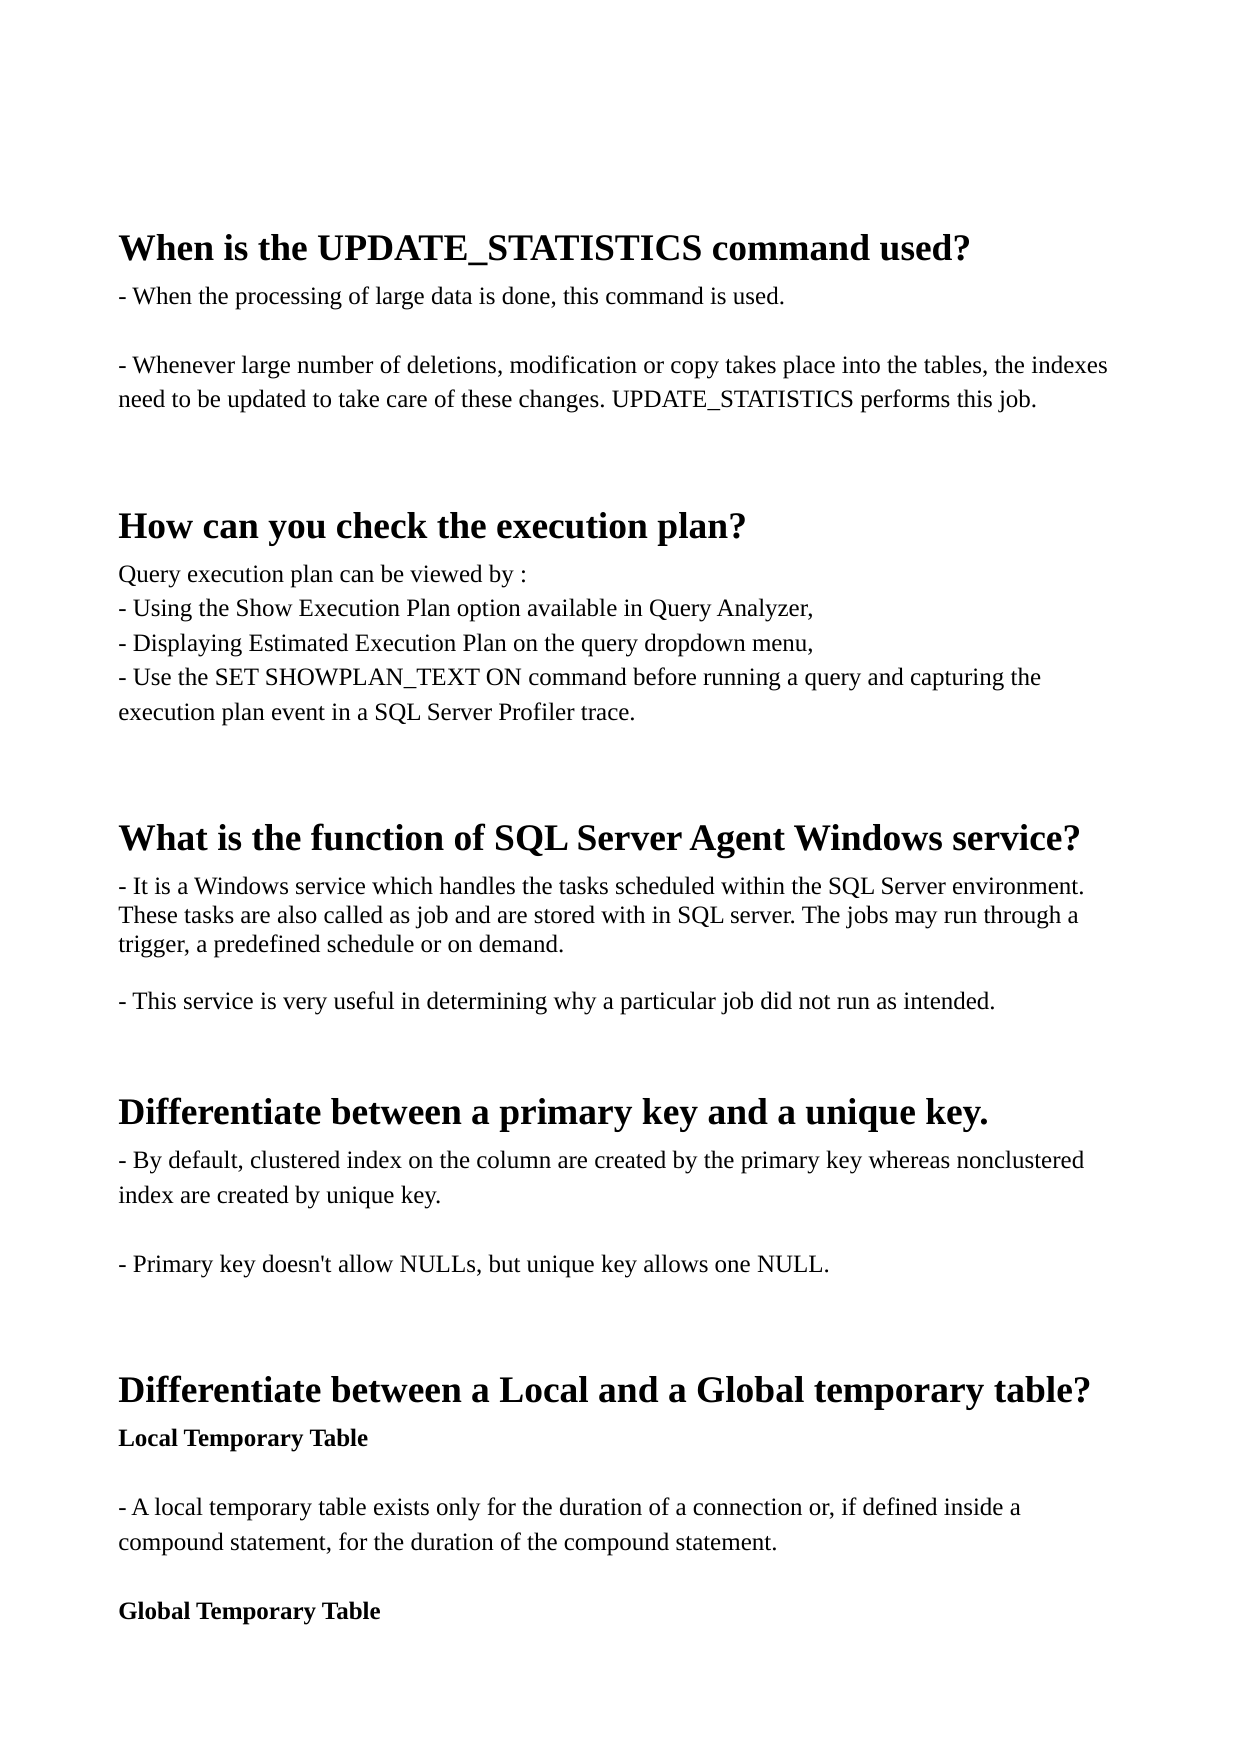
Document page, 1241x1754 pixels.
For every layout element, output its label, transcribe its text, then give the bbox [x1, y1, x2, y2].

text - By default, clustered index on the column are created by the primary key whereas nonclustered index are created by unique key. - Primary key doesn't allow NULLs, but unique key allows one NULL. [118, 1145, 1122, 1278]
subtitle Differentiate between a primary key and a unique key. [118, 1090, 1122, 1133]
subtitle When is the UPDATE_STATISTICS command used? [118, 225, 1122, 268]
text Query execution plan can be viewed by : - Using the Show Execution Plan option available in Query Analyzer, - Displaying Estimated Execution Plan on the query dropdown menu, - Use the SET SHOWPLAN_TEXT ON command before running a query and capturing the execution plan event in a SQL Server Profiler trace. [118, 559, 1122, 726]
text Local Temporary Table - A local temporary table exists only for the duration of a connection or, if defined inside a compound statement, for the duration of the compound statement. Global Temporary Table [118, 1423, 1122, 1624]
subtitle Differentiate between a Local and a Global temporary table? [118, 1368, 1122, 1411]
table_header What is the function of SQL Server Agent Windows service? - It is a Windows service which handles the tasks scheduled within the SQL Server environment. These tasks are also called as job and are stored with in SQL server. The jobs may run through a trigger, a predefined schedule or on demand. - This service is very useful in determining why a particular job did not run as intended. [118, 795, 1122, 1015]
subtitle How can you check the execution plan? [118, 503, 1122, 546]
table_cell [118, 1015, 1122, 1020]
text - When the processing of large data is done, this command is used. - Whenever large number of deletions, modification or copy takes place into the tables, the indexes need to be updated to take care of these changes. UPDATE_STATISTICS performs this job. [118, 281, 1122, 413]
